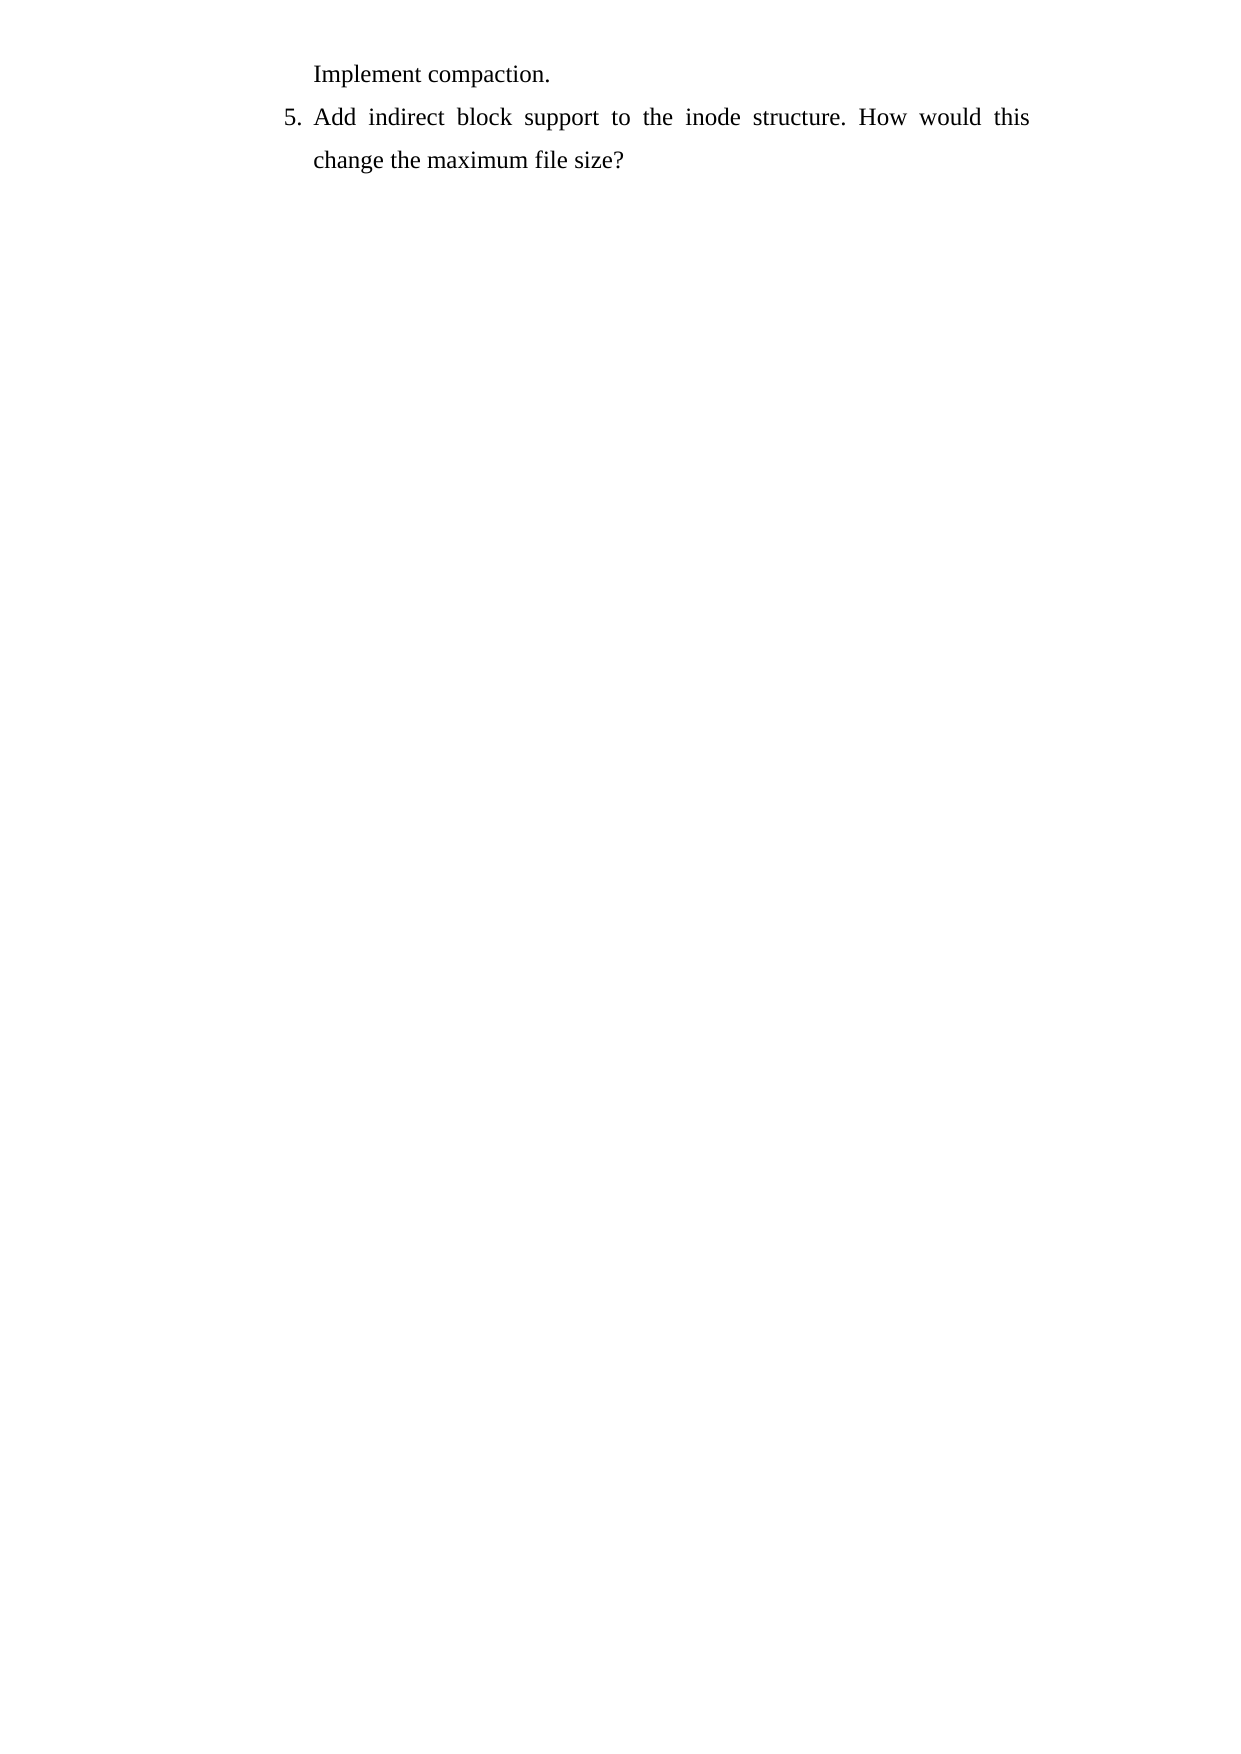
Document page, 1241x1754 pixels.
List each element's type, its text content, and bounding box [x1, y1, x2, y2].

list Add indirect block support to the inode structure. How would this change the maximum file size? [284, 102, 1031, 174]
list Implement compaction. [284, 59, 1031, 88]
